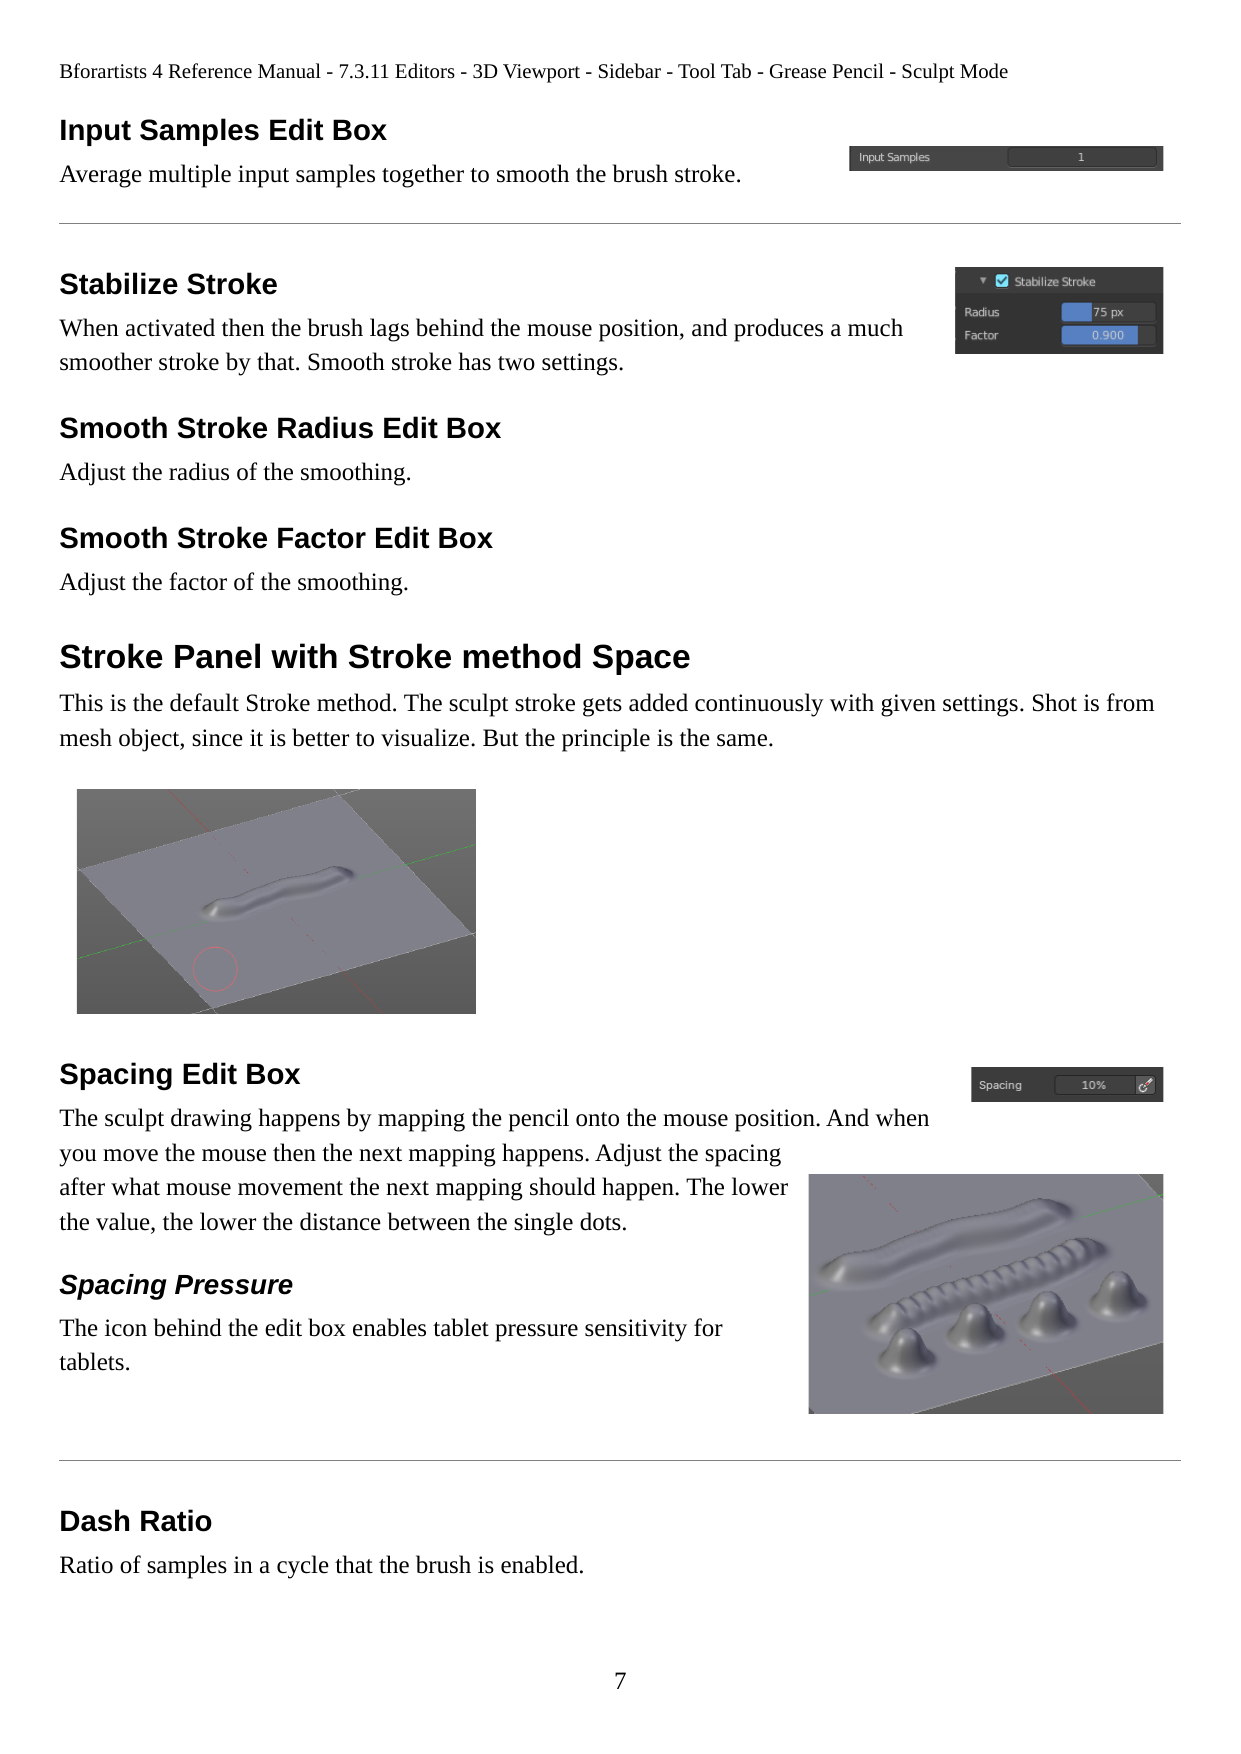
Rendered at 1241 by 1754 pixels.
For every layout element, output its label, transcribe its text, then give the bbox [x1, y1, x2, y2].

text The sculpt drawing happens by mapping the pencil onto the mouse position. And when you move the mouse then the next mapping happens. Adjust the spacing after what mouse movement the next mapping should happen. The lower the value, the lower the distance between the single dots. [59, 1103, 1181, 1235]
text Average multiple input samples together to smooth the brush stroke. [59, 159, 1181, 188]
picture [971, 1067, 1164, 1102]
text This is the default Stroke method. The sculpt stroke gets added continuously with given settings. Shot is from mesh object, since it is better to visualize. But the principle is the same. [59, 688, 1181, 751]
picture [76, 789, 476, 1014]
subtitle Dash Ratio [59, 1504, 1181, 1538]
picture [955, 267, 1164, 354]
text Ratio of samples in a cycle that the brush is enabled. [59, 1550, 1181, 1579]
subtitle Input Samples Edit Box [59, 113, 1181, 146]
text Adjust the radius of the smoothing. [59, 457, 1181, 486]
subtitle Spacing Edit Box [59, 1057, 1181, 1091]
subtitle Stroke Panel with Stroke method Space [59, 637, 1181, 676]
text When activated then the brush lags behind the mouse position, and produces a much smoother stroke by that. Smooth stroke has two settings. [59, 313, 1181, 376]
subtitle Spacing Pressure [59, 1268, 808, 1300]
text Adjust the factor of the smoothing. [59, 567, 1181, 596]
text The icon behind the edit box enables tablet pressure sensitivity for tablets. [59, 1313, 808, 1376]
picture [849, 146, 1164, 171]
subtitle [1164, 267, 1181, 300]
picture [808, 1174, 1164, 1414]
subtitle [1164, 1268, 1181, 1300]
subtitle Smooth Stroke Radius Edit Box [59, 411, 1181, 445]
subtitle Smooth Stroke Factor Edit Box [59, 521, 1181, 555]
subtitle Stabilize Stroke [59, 267, 955, 300]
